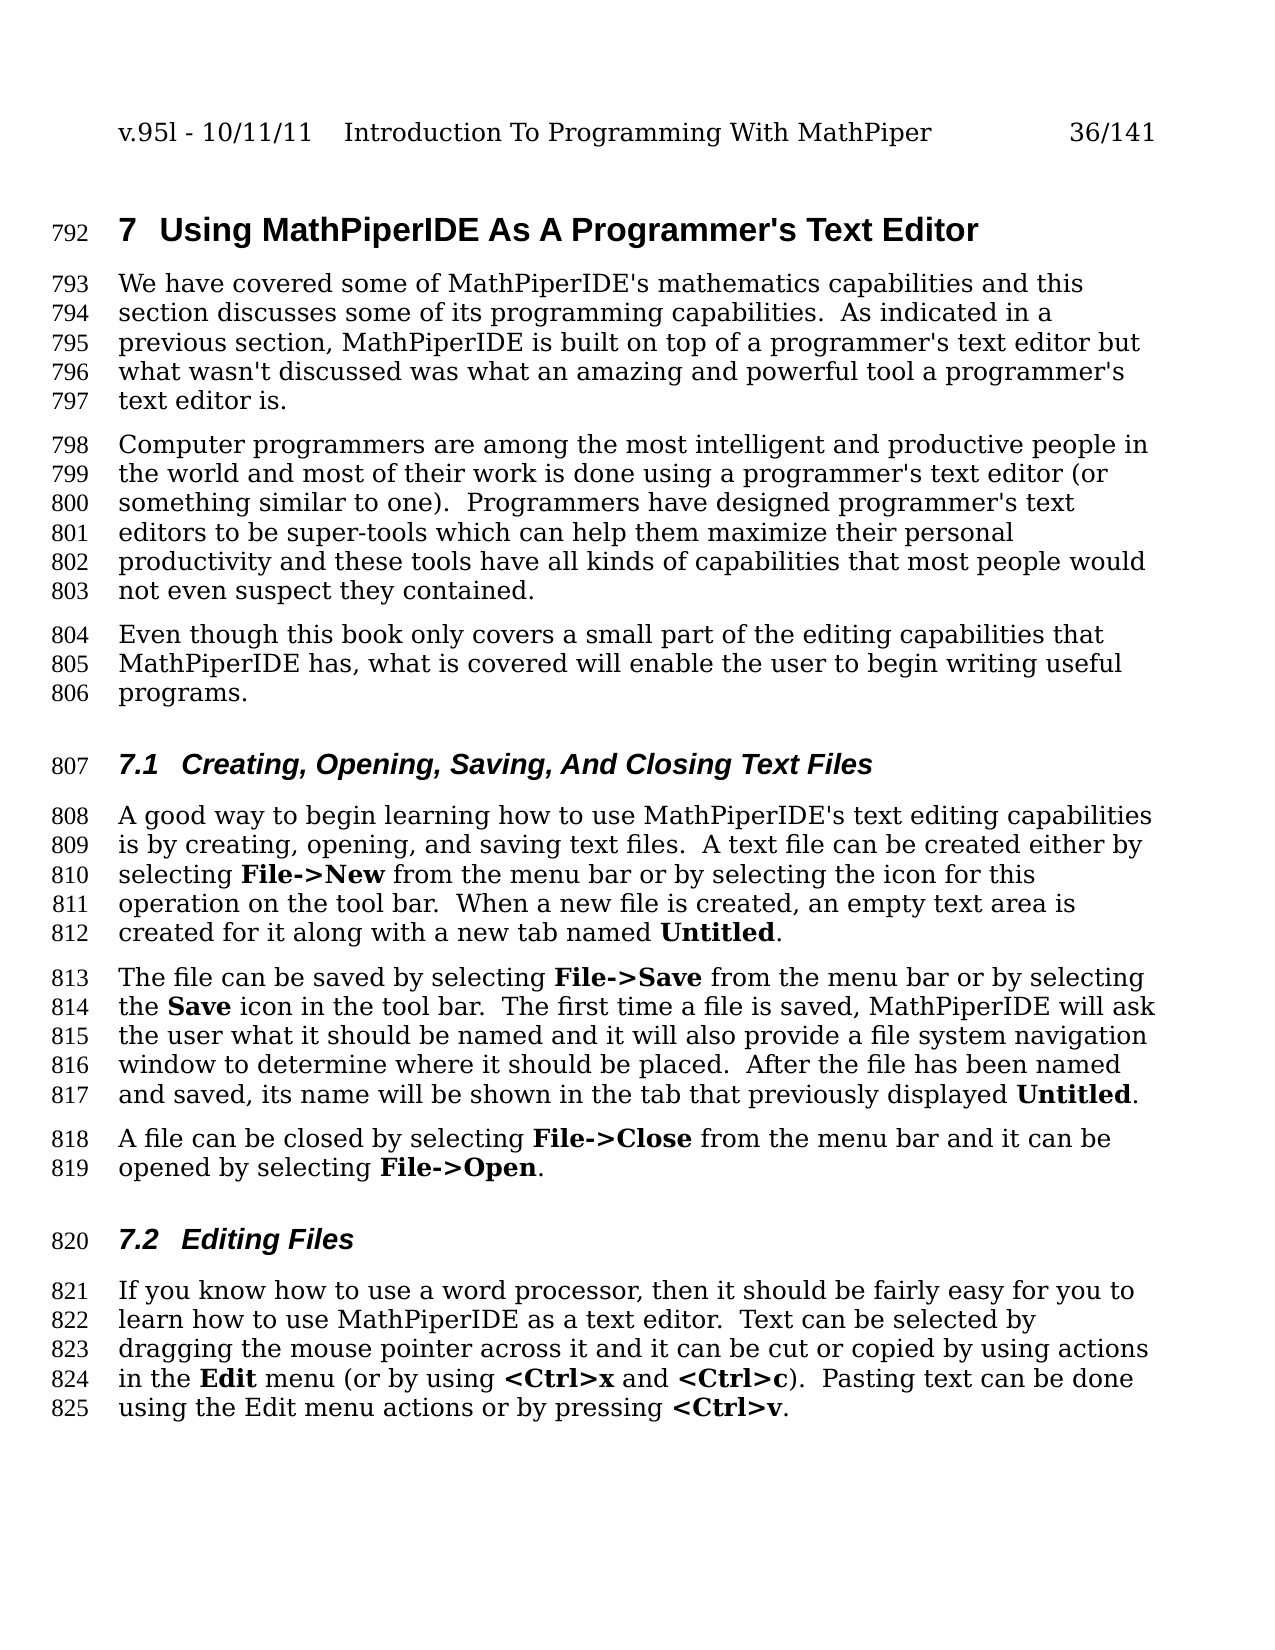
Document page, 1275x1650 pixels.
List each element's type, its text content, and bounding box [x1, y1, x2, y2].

text The file can be saved by selecting File->Save from the menu bar or by selecting the Save icon in the tool bar. The first time a file is saved, MathPiperIDE will ask the user what it should be named and it will also provide a file system navigation window to determine where it should be placed. After the file has been named and saved, its name will be shown in the tab that previously displayed Untitled. [118, 962, 1157, 1109]
text A good way to begin learning how to use MathPiperIDE's text editing capabilities is by creating, opening, and saving text files. A text file can be created either by selecting File->New from the menu bar or by selecting the icon for this operation on the tool bar. When a new file is created, an empty text area is created for it along with a new tab named Untitled. [118, 801, 1157, 947]
subtitle Creating, Opening, Saving, And Closing Text Files [118, 747, 1157, 780]
text Even though this book only covers a small part of the editing capabilities that MathPiperIDE has, what is covered will enable the user to begin writing useful programs. [118, 620, 1157, 708]
text If you know how to use a word processor, then it should be fairly easy for you to learn how to use MathPiperIDE as a text editor. Text can be selected by dragging the mouse pointer across it and it can be cut or copied by using actions in the Edit menu (or by using <Ctrl>x and <Ctrl>c). Pasting text can be done using the Edit menu actions or by pressing <Ctrl>v. [118, 1276, 1157, 1422]
text A file can be closed by selecting File->Close from the menu bar and it can be opened by selecting File->Open. [118, 1124, 1157, 1183]
subtitle Using MathPiperIDE As A Programmer's Text Editor [118, 210, 1157, 248]
subtitle Editing Files [118, 1222, 1157, 1255]
text Computer programmers are among the most intelligent and productive people in the world and most of their work is done using a programmer's text editor (or something similar to one). Programmers have designed programmer's text editors to be super-tools which can help them maximize their personal productivity and these tools have all kinds of capabilities that most people would not even suspect they contained. [118, 430, 1157, 605]
text We have covered some of MathPiperIDE's mathematics capabilities and this section discusses some of its programming capabilities. As indicated in a previous section, MathPiperIDE is built on top of a programmer's text editor but what wasn't discussed was what an amazing and powerful tool a programmer's text editor is. [118, 269, 1157, 415]
